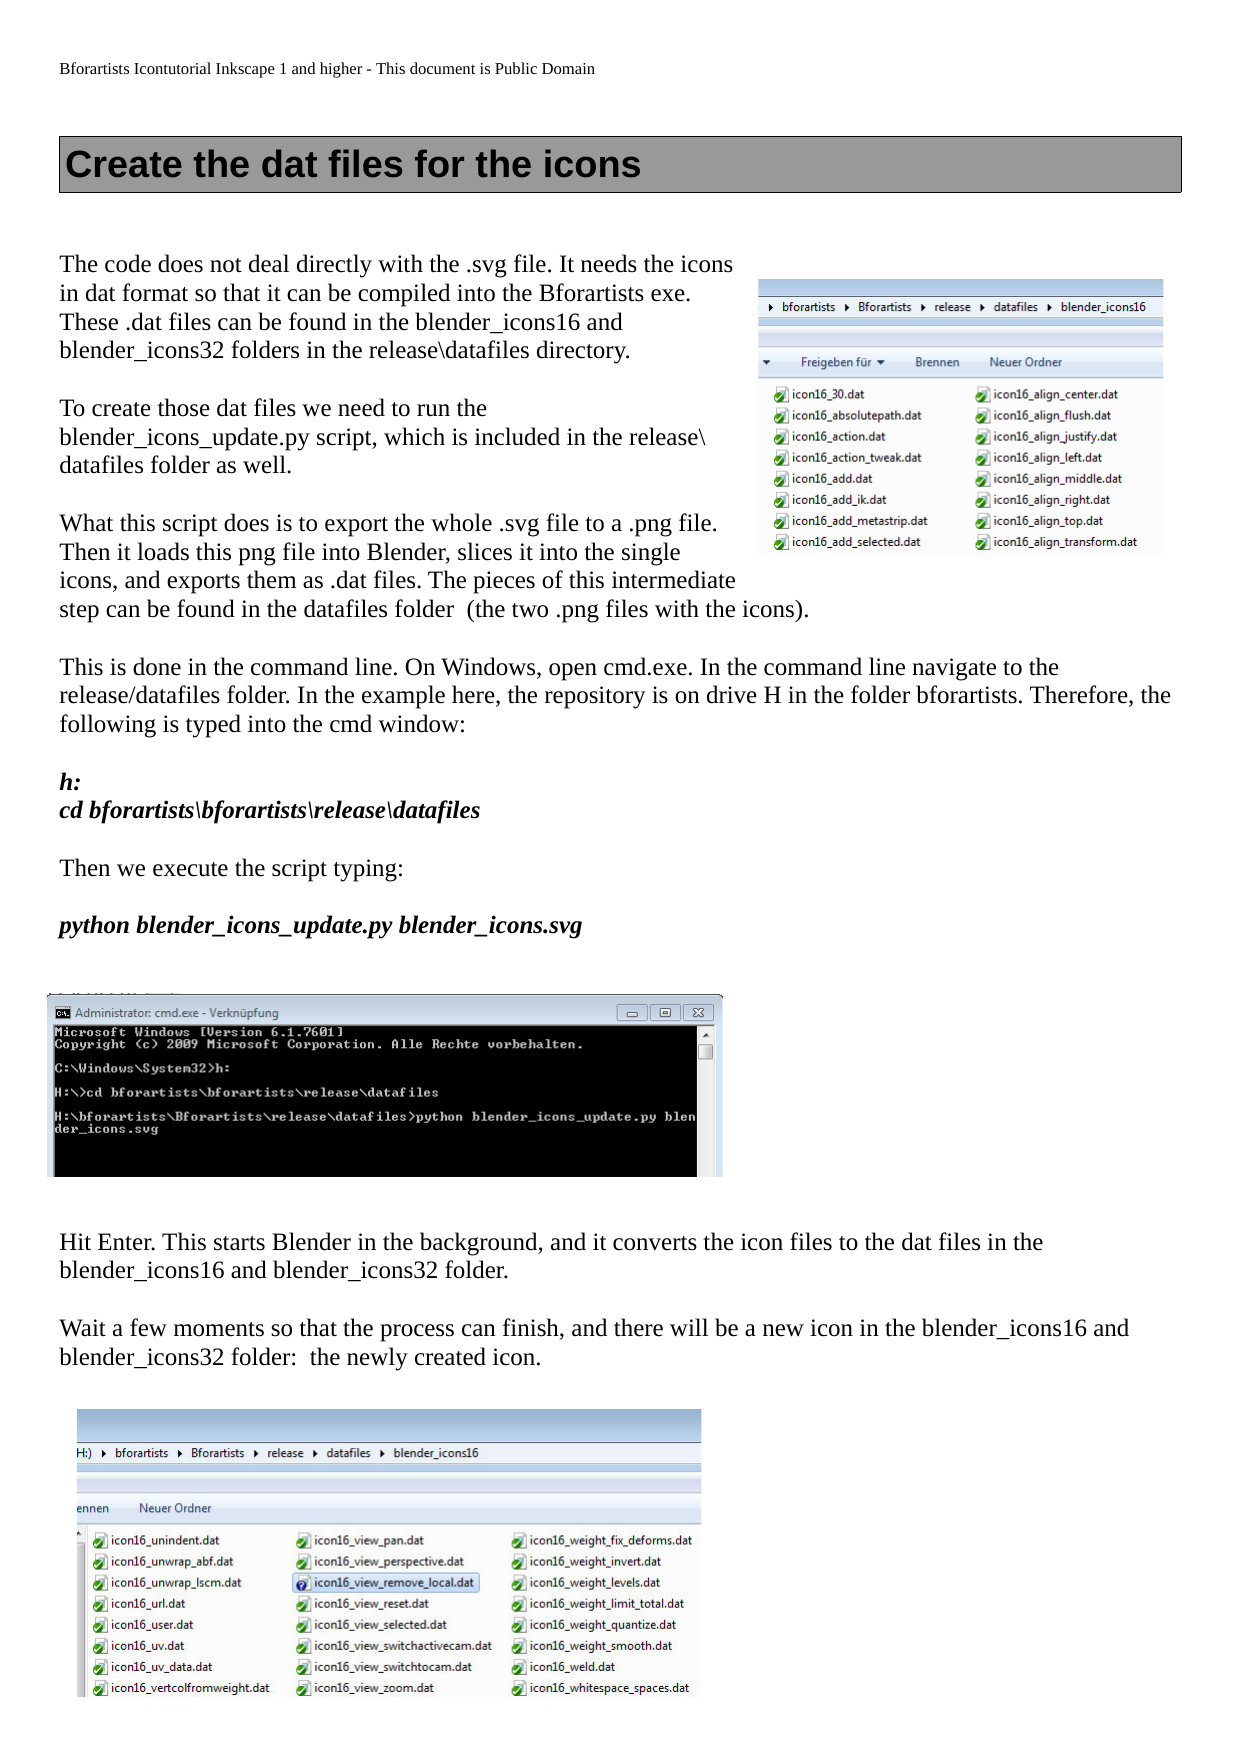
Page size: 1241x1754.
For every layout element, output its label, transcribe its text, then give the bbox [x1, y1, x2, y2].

text Then we execute the script typing: [59, 853, 1181, 882]
text Hit Enter. This starts Blender in the background, and it converts the icon files to the dat files in the blender_icons16 and blender_icons32 folder. [59, 1227, 1181, 1284]
picture [46, 993, 723, 1177]
picture [758, 279, 1164, 555]
text python blender_icons_update.py blender_icons.svg [59, 911, 1181, 939]
text cd bforartists\bforartists\release\datafiles [59, 796, 1181, 824]
text This is done in the command line. On Windows, open cmd.exe. In the command line navigate to the release/datafiles folder. In the example here, the repository is on drive H in the folder bforartists. Therefore, the following is typed into the cmd window: [59, 652, 1181, 738]
text h: [59, 767, 1181, 796]
picture [76, 1408, 702, 1697]
text The code does not deal directly with the .svg file. It needs the icons in dat format so that it can be compiled into the Bforartists exe. These .dat files can be found in the blender_icons16 and blender_icons32 folders in the release\datafiles directory. [59, 249, 1181, 364]
text Wait a few moments so that the process can finish, and there will be a new icon in the blender_icons16 and blender_icons32 folder: the newly created icon. [59, 1313, 1181, 1371]
text What this script does is to export the whole .svg file to a .png file. Then it loads this png file into Blender, slices it into the single icons, and exports them as .dat files. The pieces of this intermediate step can be found in the datafiles folder (the two .png files with the icons). [59, 508, 1181, 623]
text To create those dat files we need to run the blender_icons_update.py script, which is included in the release\datafiles folder as well. [59, 393, 758, 479]
table_header Create the dat files for the icons [60, 137, 1181, 192]
